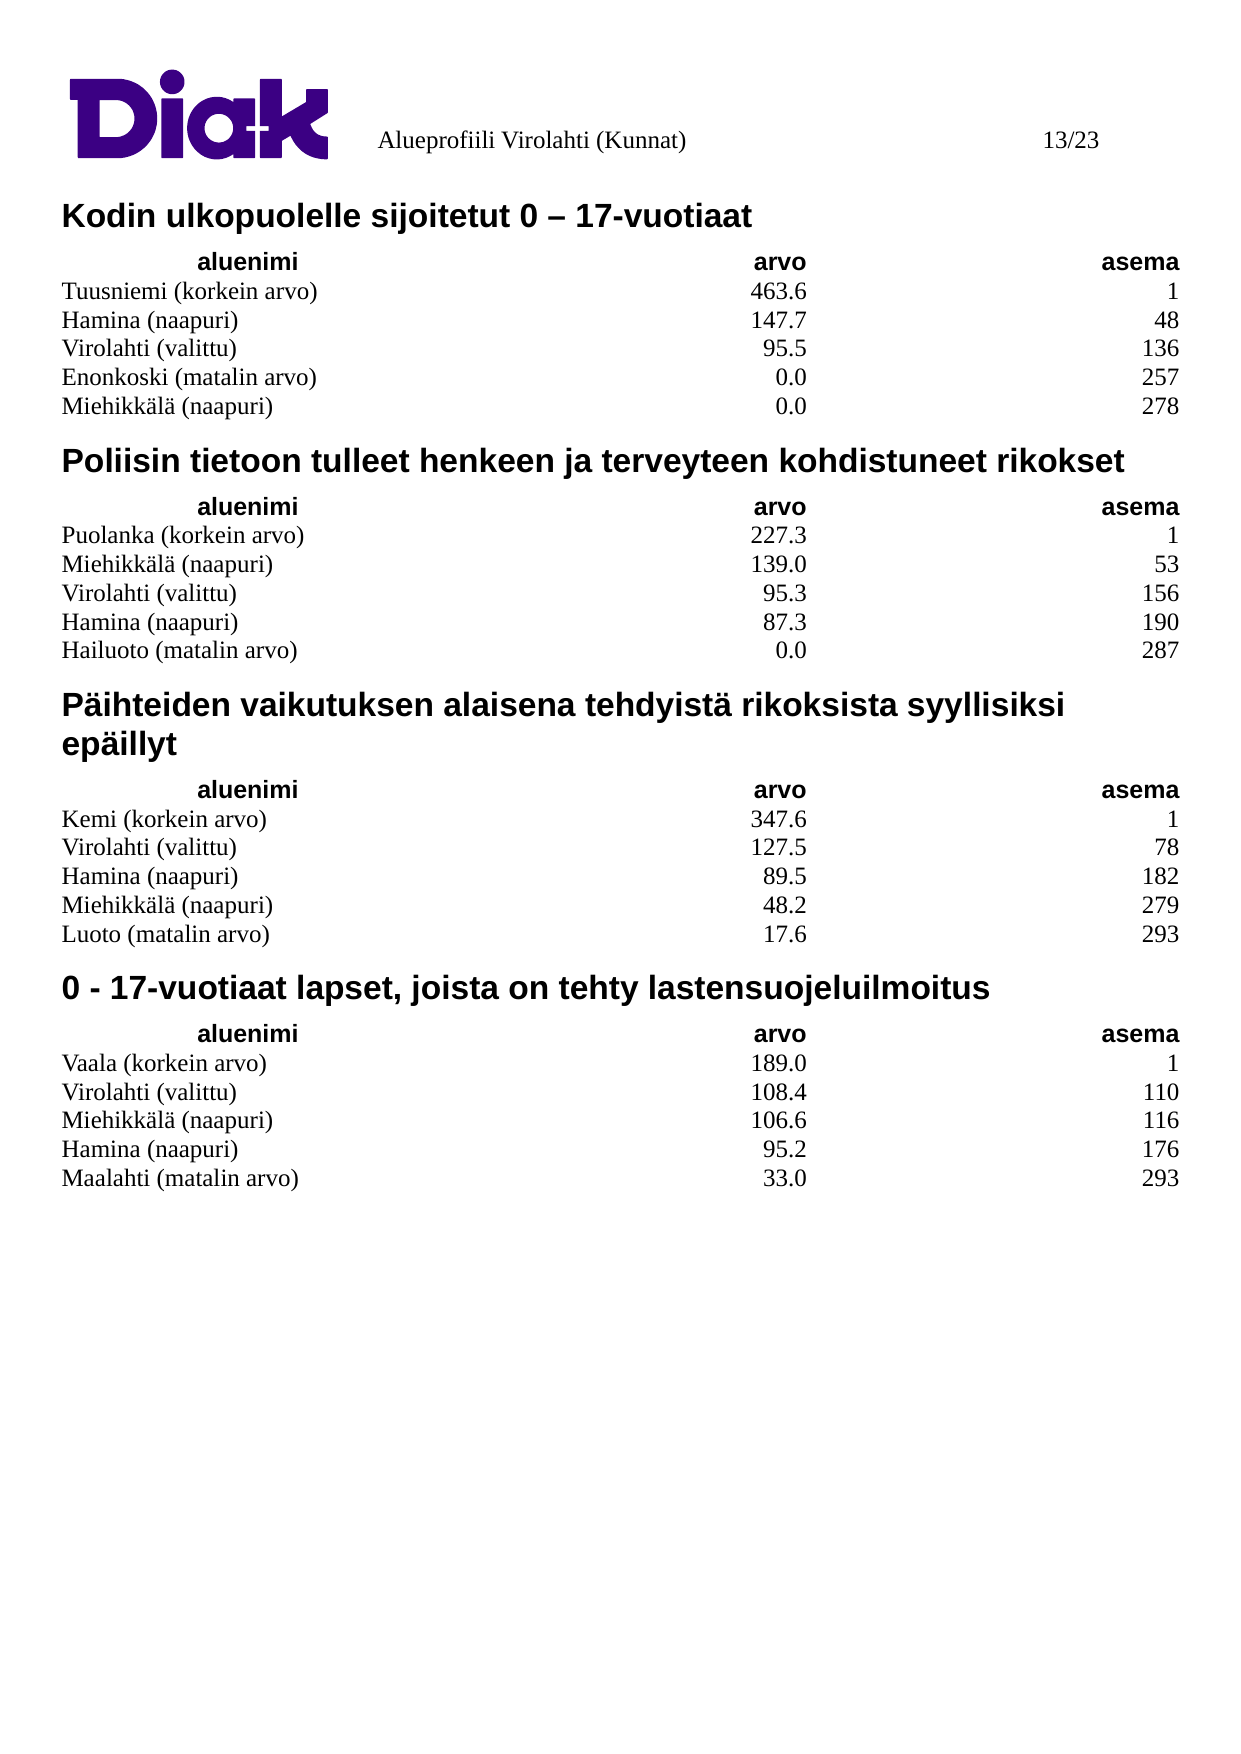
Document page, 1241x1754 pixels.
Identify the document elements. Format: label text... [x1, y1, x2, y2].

table_cell Enonkoski (matalin arvo) [61, 362, 434, 391]
table_header arvo [434, 1019, 806, 1048]
table_cell 1 [806, 521, 1179, 549]
table_cell Hamina (naapuri) [61, 305, 434, 333]
table_cell 1 [806, 1048, 1179, 1077]
table_cell 257 [806, 362, 1179, 391]
table_cell 89.5 [434, 861, 806, 890]
table_cell 156 [806, 578, 1179, 607]
table_cell Tuusniemi (korkein arvo) [61, 276, 434, 305]
table_cell 116 [806, 1106, 1179, 1134]
table_header aluenimi [61, 492, 434, 521]
table_cell Hamina (naapuri) [61, 1134, 434, 1163]
table_cell 48.2 [434, 890, 806, 919]
table_cell Virolahti (valittu) [61, 578, 434, 607]
table_header arvo [434, 247, 806, 276]
table_cell 33.0 [434, 1163, 806, 1192]
table_cell 95.3 [434, 578, 806, 607]
table_cell Miehikkälä (naapuri) [61, 1106, 434, 1134]
table_cell 0.0 [434, 362, 806, 391]
table_cell Virolahti (valittu) [61, 1077, 434, 1106]
table_cell 53 [806, 549, 1179, 578]
table_cell 87.3 [434, 607, 806, 636]
table_cell 108.4 [434, 1077, 806, 1106]
table_cell 189.0 [434, 1048, 806, 1077]
table_header asema [806, 1019, 1179, 1048]
table_cell 279 [806, 890, 1179, 919]
table_header asema [806, 775, 1179, 804]
table_cell Vaala (korkein arvo) [61, 1048, 434, 1077]
table_cell 17.6 [434, 919, 806, 947]
subtitle 0 - 17-vuotiaat lapset, joista on tehty lastensuojeluilmoitus [61, 968, 1179, 1007]
table_cell Hailuoto (matalin arvo) [61, 636, 434, 664]
table_cell Maalahti (matalin arvo) [61, 1163, 434, 1192]
table_cell 147.7 [434, 305, 806, 333]
table_cell 95.5 [434, 334, 806, 362]
table_cell 190 [806, 607, 1179, 636]
table_cell Miehikkälä (naapuri) [61, 391, 434, 420]
table_cell 110 [806, 1077, 1179, 1106]
table_cell 48 [806, 305, 1179, 333]
table_cell Puolanka (korkein arvo) [61, 521, 434, 549]
table_header asema [806, 492, 1179, 521]
table_cell 287 [806, 636, 1179, 664]
table_cell 293 [806, 919, 1179, 947]
table_cell 1 [806, 804, 1179, 832]
table_cell 293 [806, 1163, 1179, 1192]
table_cell 227.3 [434, 521, 806, 549]
subtitle Kodin ulkopuolelle sijoitetut 0 – 17-vuotiaat [61, 196, 1179, 235]
table_cell 139.0 [434, 549, 806, 578]
subtitle Päihteiden vaikutuksen alaisena tehdyistä rikoksista syyllisiksi epäillyt [61, 685, 1179, 762]
subtitle Poliisin tietoon tulleet henkeen ja terveyteen kohdistuneet rikokset [61, 441, 1179, 479]
table_cell 1 [806, 276, 1179, 305]
table_cell 0.0 [434, 391, 806, 420]
table_cell 176 [806, 1134, 1179, 1163]
table_header aluenimi [61, 247, 434, 276]
table_header arvo [434, 775, 806, 804]
table_cell Virolahti (valittu) [61, 334, 434, 362]
table_cell 95.2 [434, 1134, 806, 1163]
table_cell 127.5 [434, 833, 806, 861]
table_cell Luoto (matalin arvo) [61, 919, 434, 947]
table_cell Virolahti (valittu) [61, 833, 434, 861]
table_cell Miehikkälä (naapuri) [61, 890, 434, 919]
table_cell 347.6 [434, 804, 806, 832]
table_cell 182 [806, 861, 1179, 890]
table_cell Miehikkälä (naapuri) [61, 549, 434, 578]
table_cell 78 [806, 833, 1179, 861]
table_cell 136 [806, 334, 1179, 362]
table_cell 278 [806, 391, 1179, 420]
table_header asema [806, 247, 1179, 276]
table_header arvo [434, 492, 806, 521]
table_header aluenimi [61, 1019, 434, 1048]
table_cell Hamina (naapuri) [61, 607, 434, 636]
table_cell 463.6 [434, 276, 806, 305]
table_cell Kemi (korkein arvo) [61, 804, 434, 832]
table_cell 0.0 [434, 636, 806, 664]
table_cell 106.6 [434, 1106, 806, 1134]
table_cell Hamina (naapuri) [61, 861, 434, 890]
table_header aluenimi [61, 775, 434, 804]
